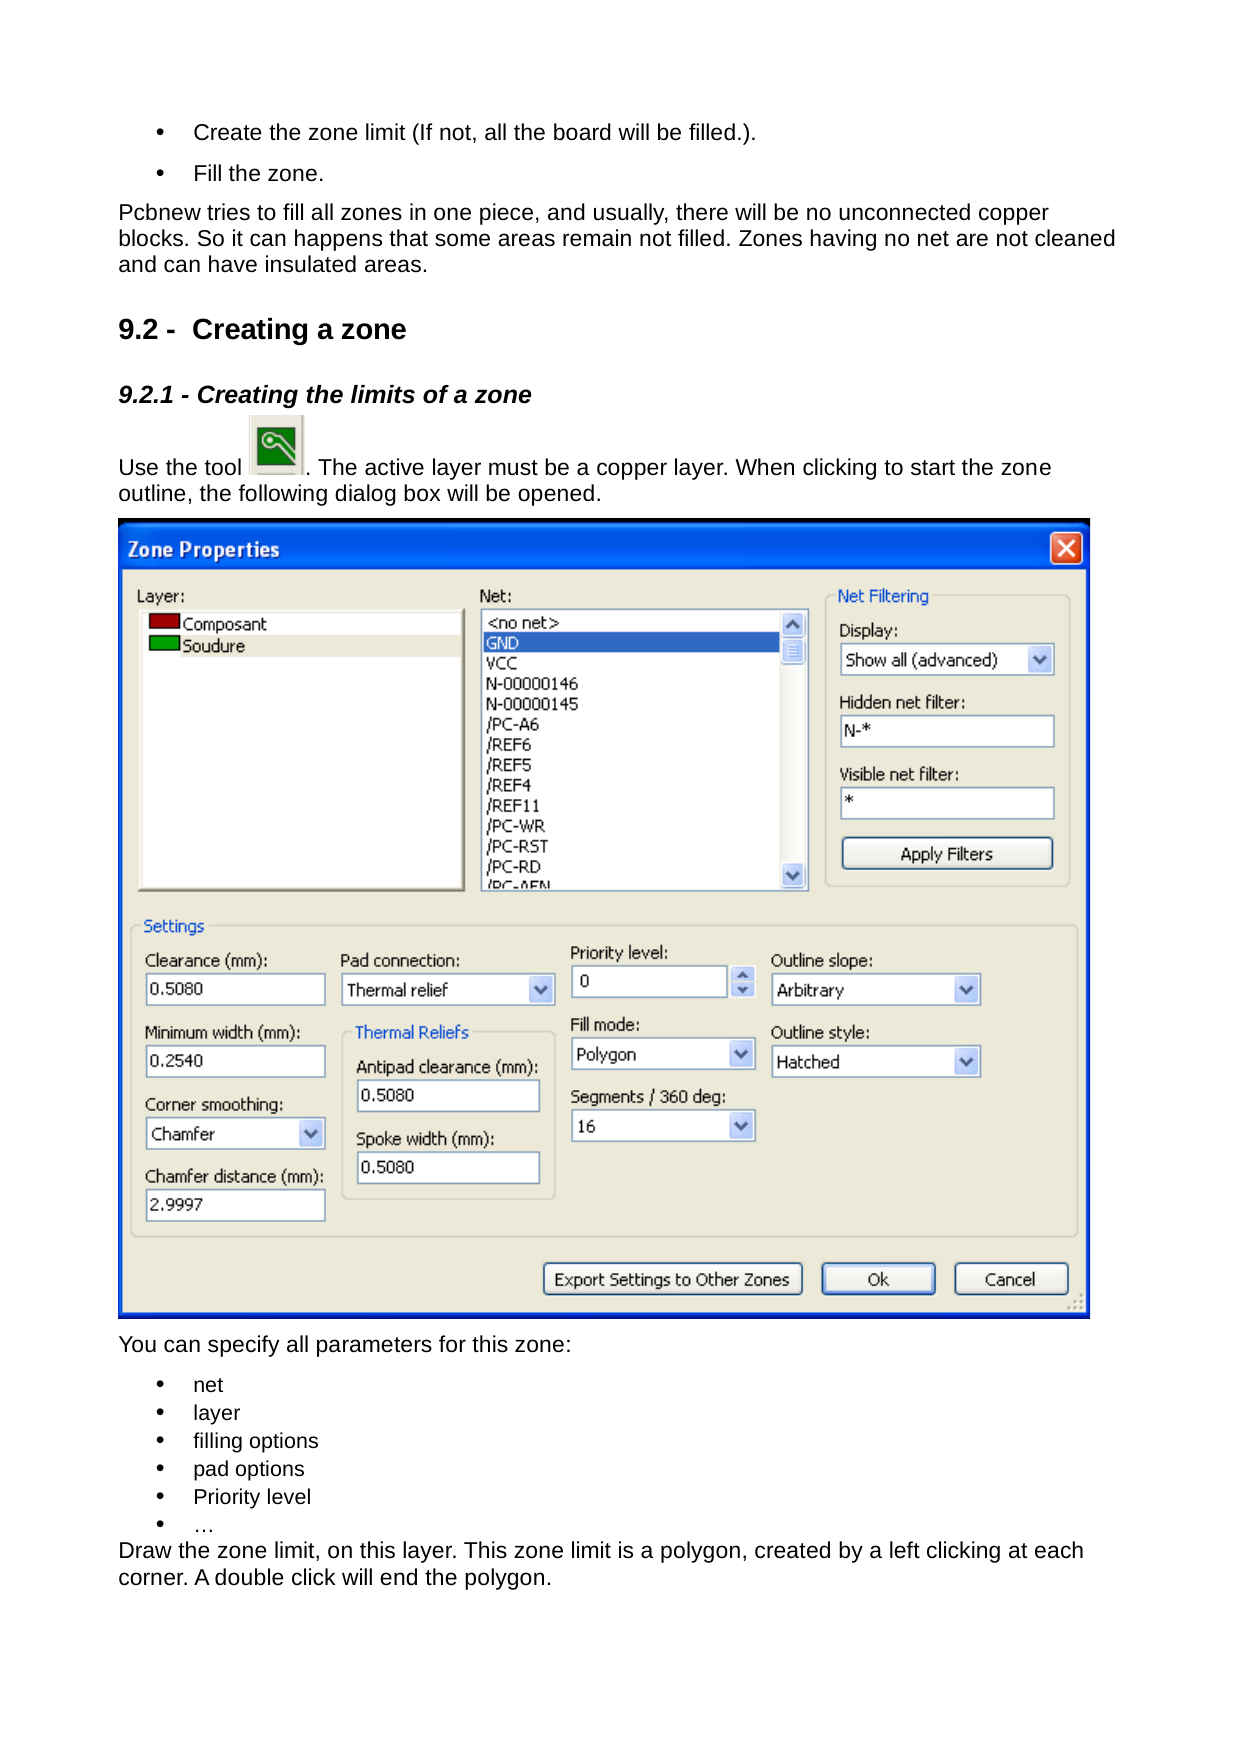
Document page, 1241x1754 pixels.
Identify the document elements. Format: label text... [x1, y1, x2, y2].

text Use the tool . The active layer must be a copper layer. When clicking to start the zone outline, the following dialog box will be opened. [118, 415, 1122, 506]
list Fill the zone. [156, 159, 1122, 187]
text Pcbnew tries to fill all zones in one piece, and usually, there will be no unconnected copper blocks. So it can happens that some areas remain not filled. Zones having no net are not cleaned and can have insulated areas. [118, 199, 1122, 277]
list Priority level [156, 1482, 1122, 1510]
text You can specify all parameters for this zone: [118, 1331, 1122, 1357]
picture [248, 415, 305, 475]
list filling options [156, 1426, 1122, 1454]
list … [156, 1510, 1122, 1538]
list Create the zone limit (If not, all the board will be filled.). [156, 118, 1122, 146]
text Draw the zone limit, on this layer. This zone limit is a polygon, created by a left clicking at each corner. A double click will end the polygon. [118, 1538, 1122, 1590]
subtitle Creating the limits of a zone [118, 381, 1122, 409]
list layer [156, 1398, 1122, 1426]
subtitle Creating a zone [118, 313, 1122, 345]
list net [156, 1370, 1122, 1398]
list pad options [156, 1454, 1122, 1482]
picture [118, 518, 1091, 1319]
